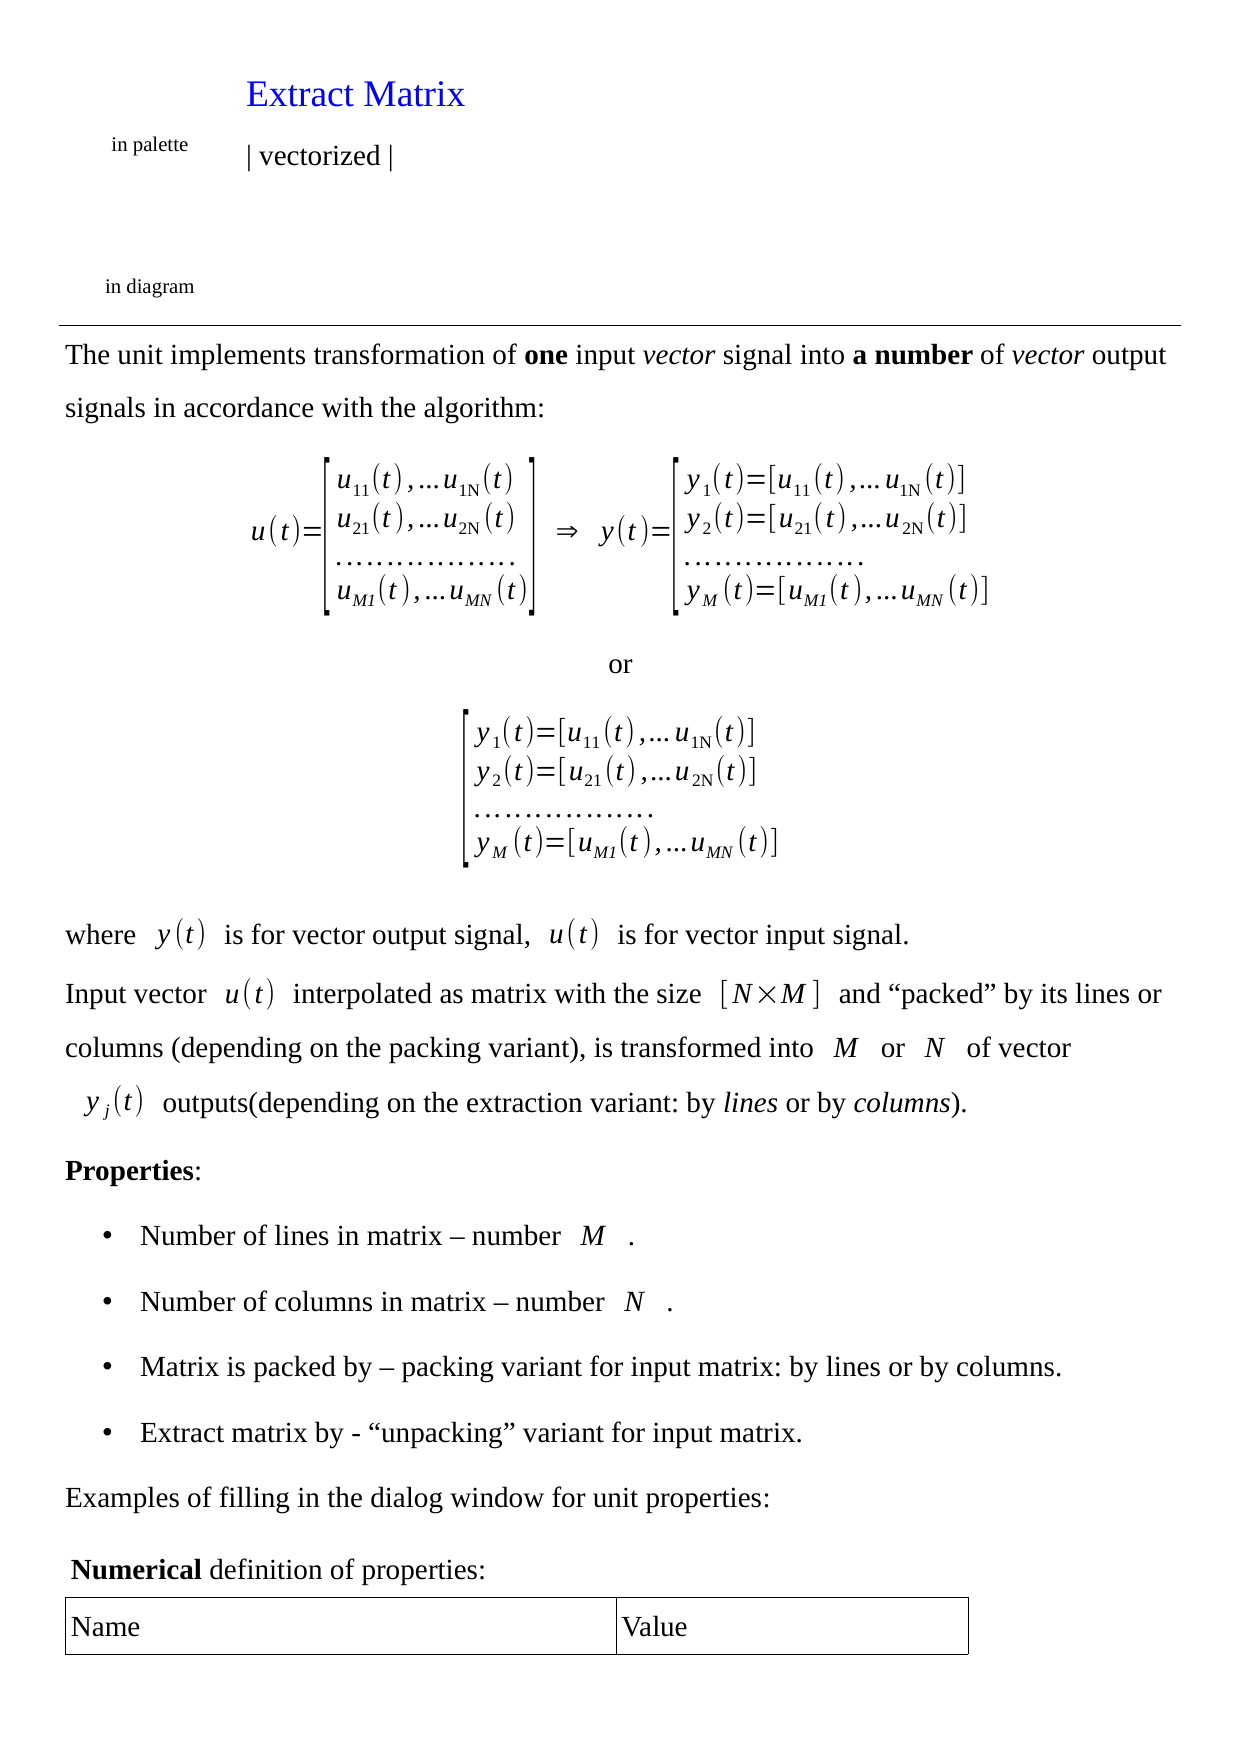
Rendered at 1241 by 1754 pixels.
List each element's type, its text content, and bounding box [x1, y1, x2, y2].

table_header Numerical definition of properties: [65, 1540, 968, 1597]
table_cell in palette [59, 127, 240, 183]
table_cell [59, 184, 240, 268]
table_cell The unit implements transformation of one input vector signal into a number of vector output signals in accordance with the algorithm: or whereis for vector output signal,is for vector input signal. Input vectorinterpolated as matrix with the sizeand “packed” by its lines or columns (depending on the packing variant), is transformed intoorof vector outputs(depending on the extraction variant: by lines or by columns). Properties: Number of lines in matrix – number. Number of columns in matrix – number. Matrix is packed by – packing variant for input matrix: by lines or by columns. Extract matrix by - “unpacking” variant for input matrix. Examples of filling in the dialog window for unit properties: Notes: By default the unit extracts the matrix with order of [2х2] and generates two output signals (with dimension of 2 each). In this case the matrix is packed and is extracted by lines. Named properties are set up as local variables of model (or submodel) in Parameters tab or as global signals of the project via Graphics → Signals main menu option. [59, 326, 1181, 1660]
table_header [59, 59, 240, 127]
table_cell [240, 184, 1181, 268]
table_cell [240, 268, 1181, 325]
table_cell Value [617, 1598, 968, 1654]
table_cell in diagram [59, 268, 240, 325]
table_header Extract Matrix [240, 59, 1181, 127]
table_cell | vectorized | [240, 127, 1181, 183]
table_cell Name [66, 1598, 616, 1654]
